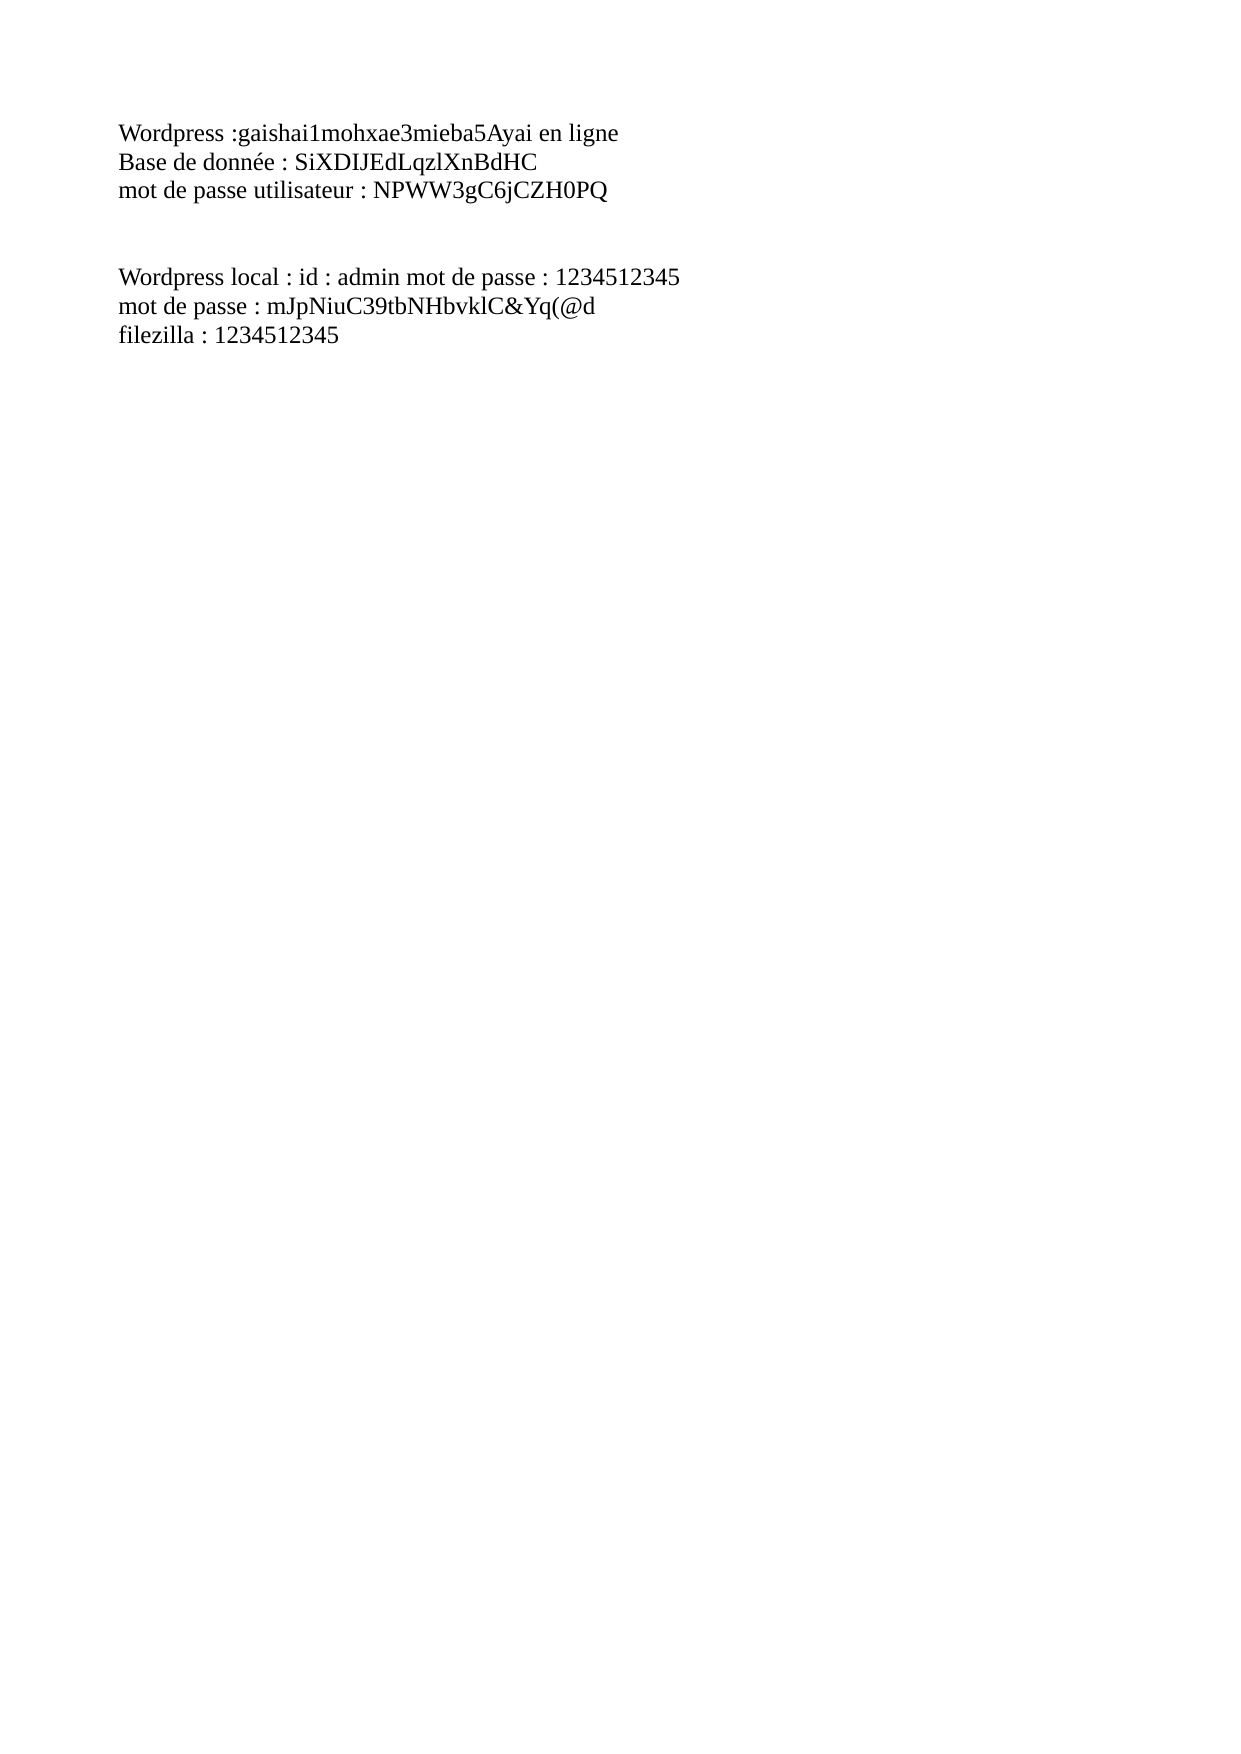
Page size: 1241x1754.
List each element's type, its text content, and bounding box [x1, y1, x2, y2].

text Base de donnée : SiXDIJEdLqzlXnBdHC [118, 147, 1122, 176]
text mot de passe : mJpNiuC39tbNHbvklC&Yq(@d [118, 291, 1122, 320]
table_header [118, 204, 237, 262]
text filezilla : 1234512345 [118, 320, 1122, 348]
text Wordpress local : id : admin mot de passe : 1234512345 [118, 262, 1122, 291]
text Wordpress :gaishai1mohxae3mieba5Ayai en ligne [118, 118, 1122, 147]
text mot de passe utilisateur : NPWW3gC6jCZH0PQ [118, 176, 1122, 204]
